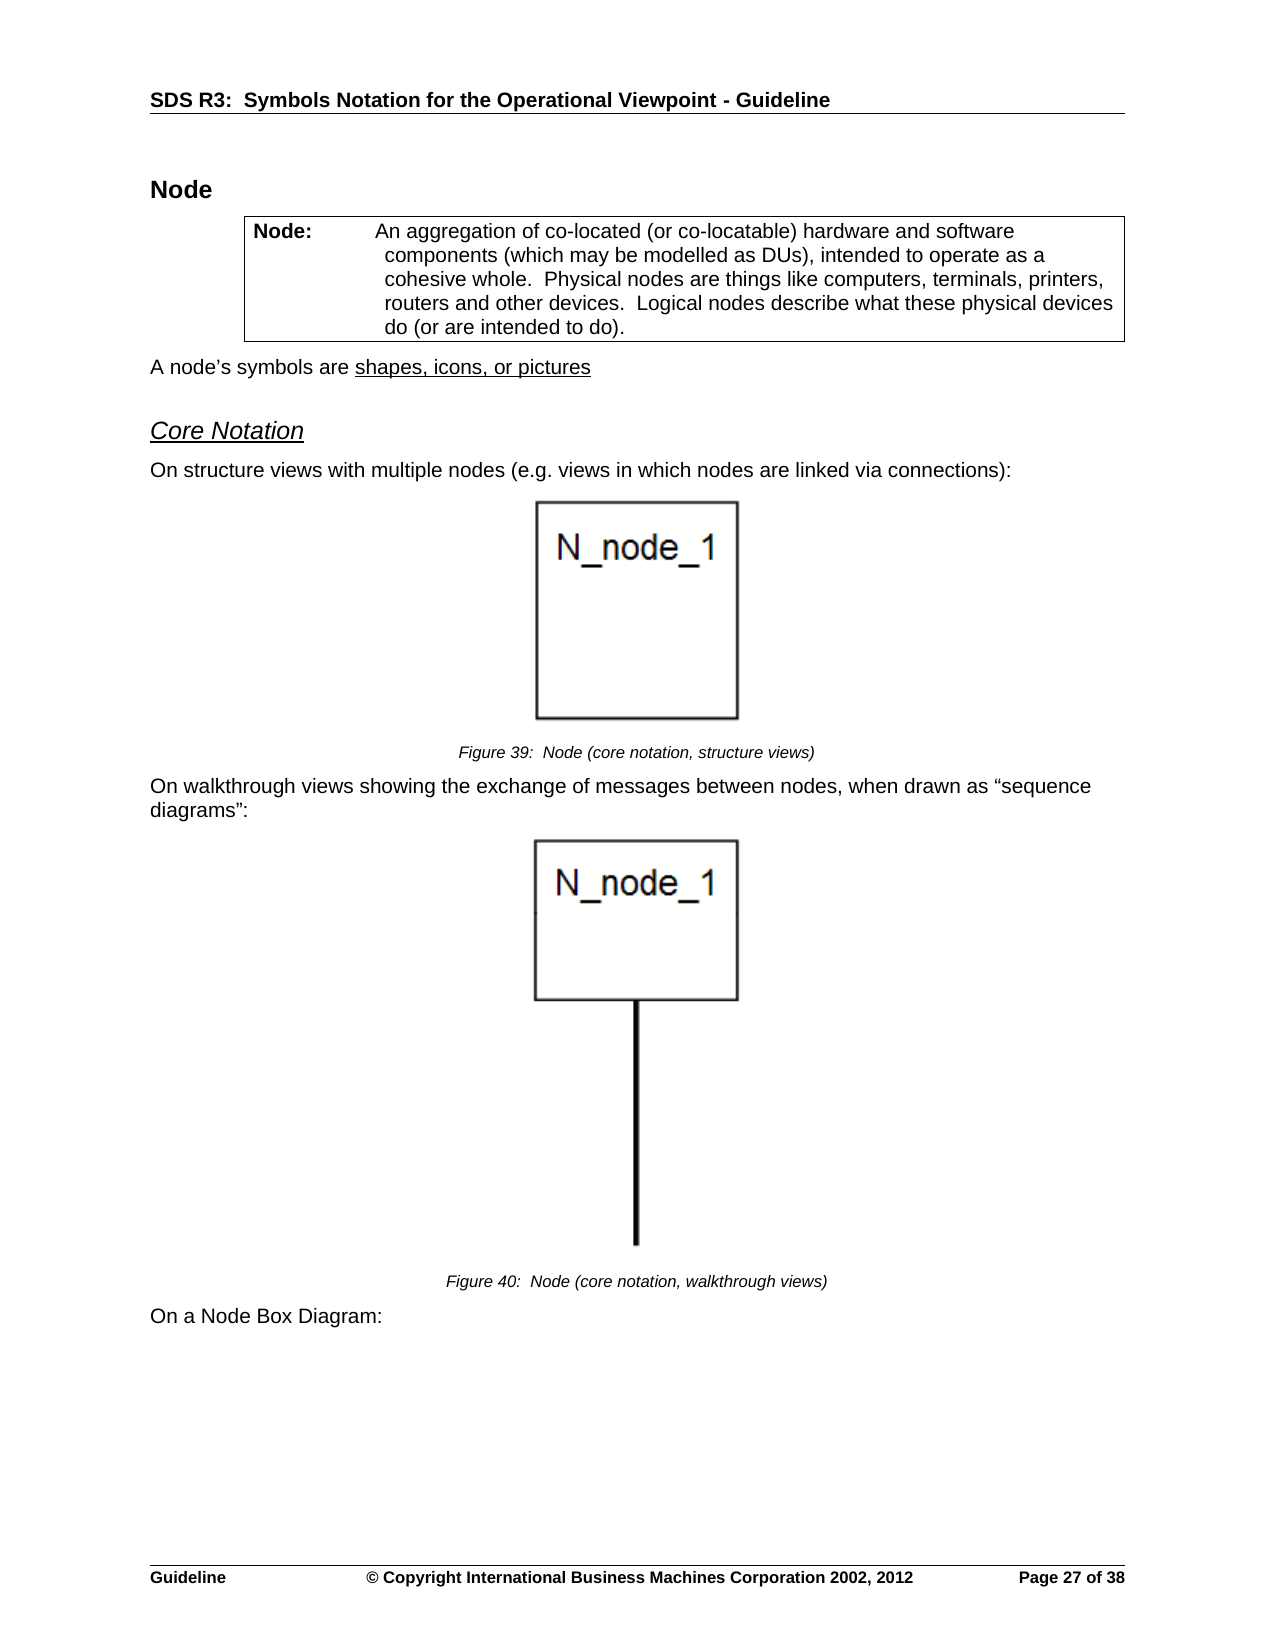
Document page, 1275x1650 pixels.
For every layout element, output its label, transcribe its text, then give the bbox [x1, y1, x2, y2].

picture [528, 836, 747, 1258]
text Figure 40: Node (core notation, walkthrough views) [150, 1272, 1125, 1291]
text On walkthrough views showing the exchange of messages between nodes, when drawn as “sequence diagrams”: [150, 774, 1125, 822]
text Node: An aggregation of co-located (or co-locatable) hardware and software components (which may be modelled as DUs), intended to operate as a cohesive whole. Physical nodes are things like computers, terminals, printers, routers and other devices. Logical nodes describe what these physical devices do (or are intended to do). [245, 217, 1124, 341]
text Figure 39: Node (core notation, structure views) [150, 742, 1125, 762]
text On structure views with multiple nodes (e.g. views in which nodes are linked via connections): [150, 457, 1125, 481]
text On a Node Box Diagram: [150, 1304, 1125, 1328]
subtitle Core Notation [150, 416, 1125, 445]
text A node’s symbols are shapes, icons, or pictures [150, 355, 1125, 379]
picture [528, 495, 747, 729]
subtitle Node [150, 175, 1125, 204]
